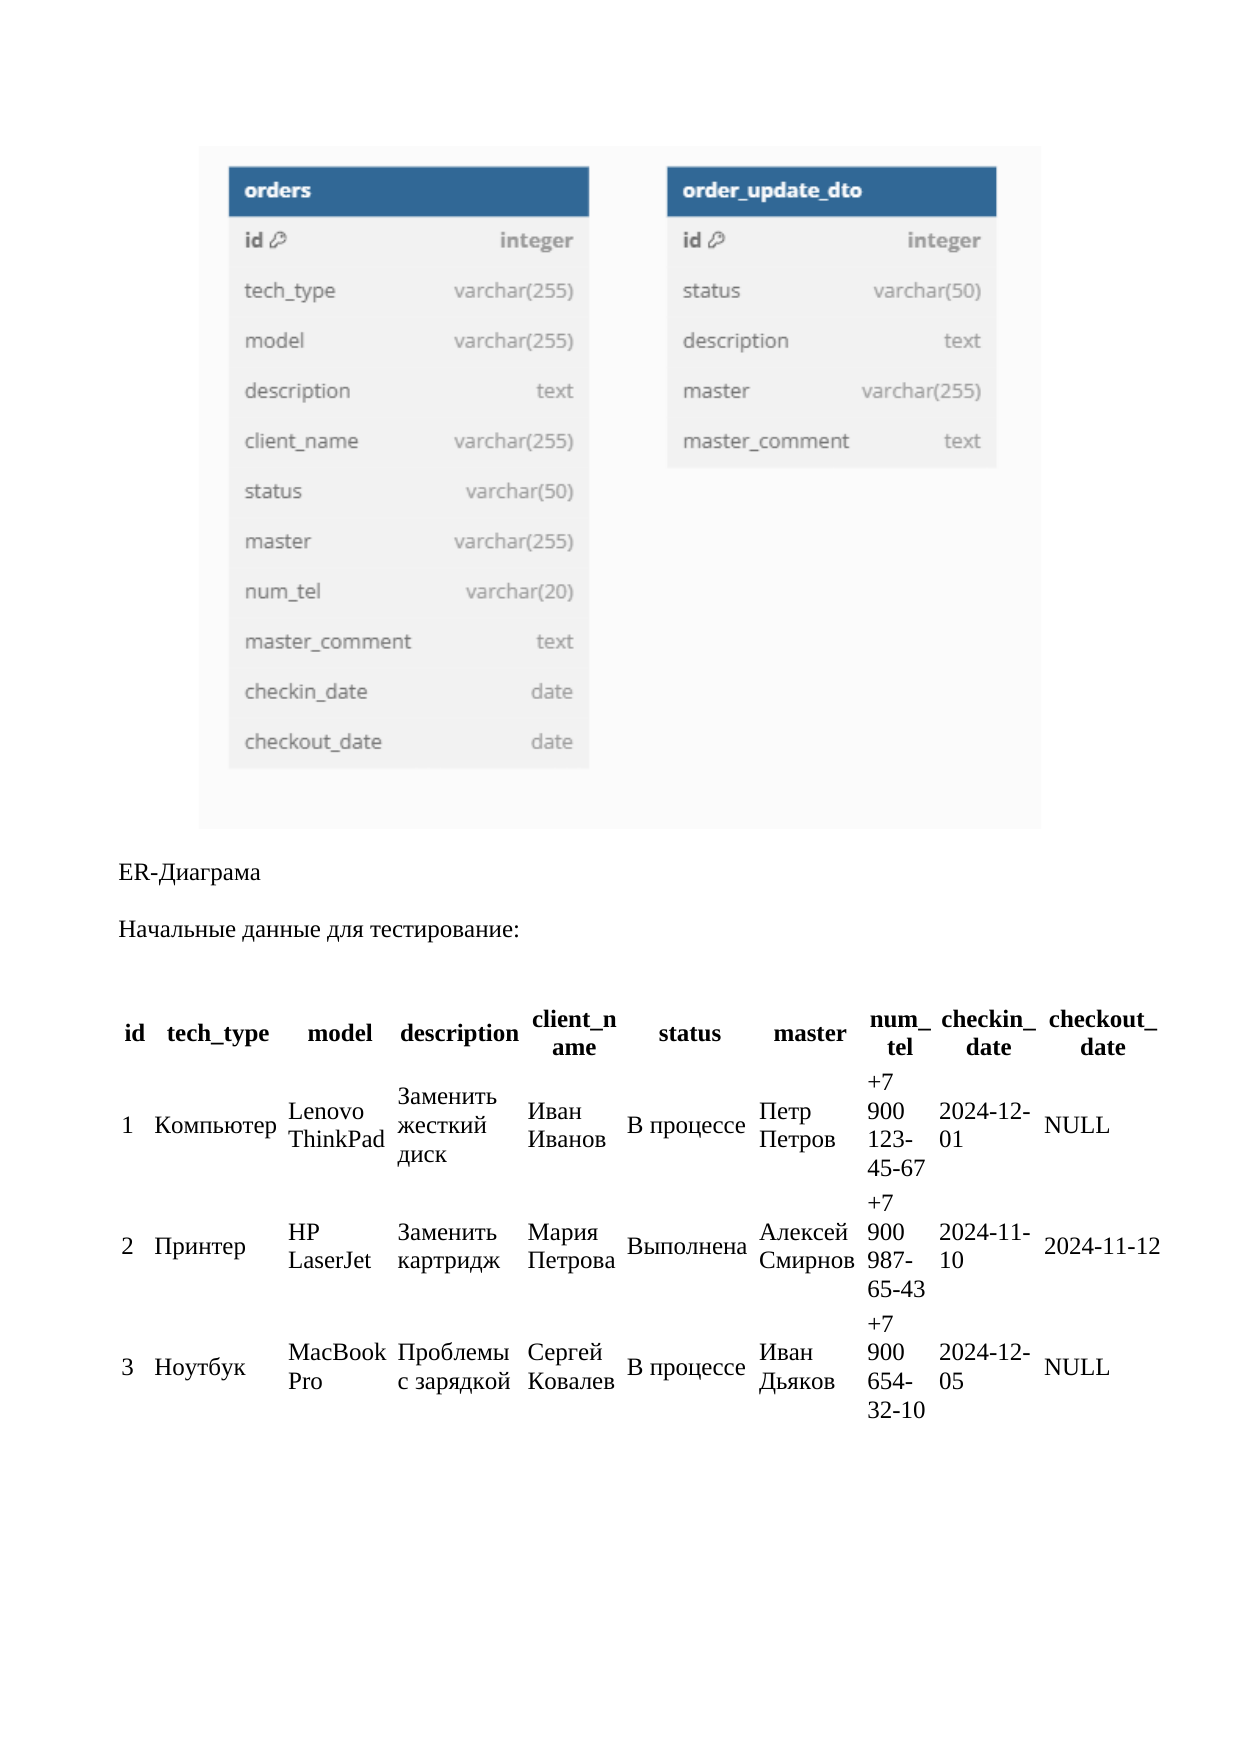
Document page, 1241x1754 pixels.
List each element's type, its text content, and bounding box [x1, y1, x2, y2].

table_cell Компьютер [151, 1064, 285, 1185]
table_cell Проблемы с зарядкой [395, 1306, 524, 1427]
table_cell В процессе [624, 1306, 756, 1427]
table_cell Петр Петров [756, 1064, 864, 1185]
table_cell 1 [118, 1064, 151, 1185]
table_cell Ноутбук [151, 1306, 285, 1427]
table_header num_tel [864, 1001, 936, 1064]
table_header checkout_date [1041, 1001, 1165, 1064]
table_header id [118, 1001, 151, 1064]
table_cell 2024-11-10 [936, 1185, 1041, 1306]
table_cell Выполнена [624, 1185, 756, 1306]
table_cell NULL [1041, 1306, 1165, 1427]
picture [198, 146, 1042, 829]
table_cell Lenovo ThinkPad [285, 1064, 394, 1185]
table_header status [624, 1001, 756, 1064]
table_cell Иван Иванов [525, 1064, 624, 1185]
table_header checkin_date [936, 1001, 1041, 1064]
table_header description [395, 1001, 524, 1064]
table_cell 2024-12-05 [936, 1306, 1041, 1427]
table_cell NULL [1041, 1064, 1165, 1185]
table_header model [285, 1001, 394, 1064]
table_cell Мария Петрова [525, 1185, 624, 1306]
table_cell +7 900 654-32-10 [864, 1306, 936, 1427]
table_cell MacBook Pro [285, 1306, 394, 1427]
table_cell 2024-12-01 [936, 1064, 1041, 1185]
table_cell Сергей Ковалев [525, 1306, 624, 1427]
table_cell HP LaserJet [285, 1185, 394, 1306]
text ER-Диаграма [118, 147, 1122, 914]
table_cell 2 [118, 1185, 151, 1306]
table_header client_name [525, 1001, 624, 1064]
table_cell +7 900 123-45-67 [864, 1064, 936, 1185]
table_cell В процессе [624, 1064, 756, 1185]
table_cell Заменить жесткий диск [395, 1064, 524, 1185]
table_cell 3 [118, 1306, 151, 1427]
text Начальные данные для тестирование: [118, 914, 1122, 1001]
table_cell 2024-11-12 [1041, 1185, 1165, 1306]
table_cell Заменить картридж [395, 1185, 524, 1306]
table_header tech_type [151, 1001, 285, 1064]
table_cell +7 900 987-65-43 [864, 1185, 936, 1306]
table_cell Принтер [151, 1185, 285, 1306]
table_cell Алексей Смирнов [756, 1185, 864, 1306]
table_cell Иван Дьяков [756, 1306, 864, 1427]
table_header master [756, 1001, 864, 1064]
